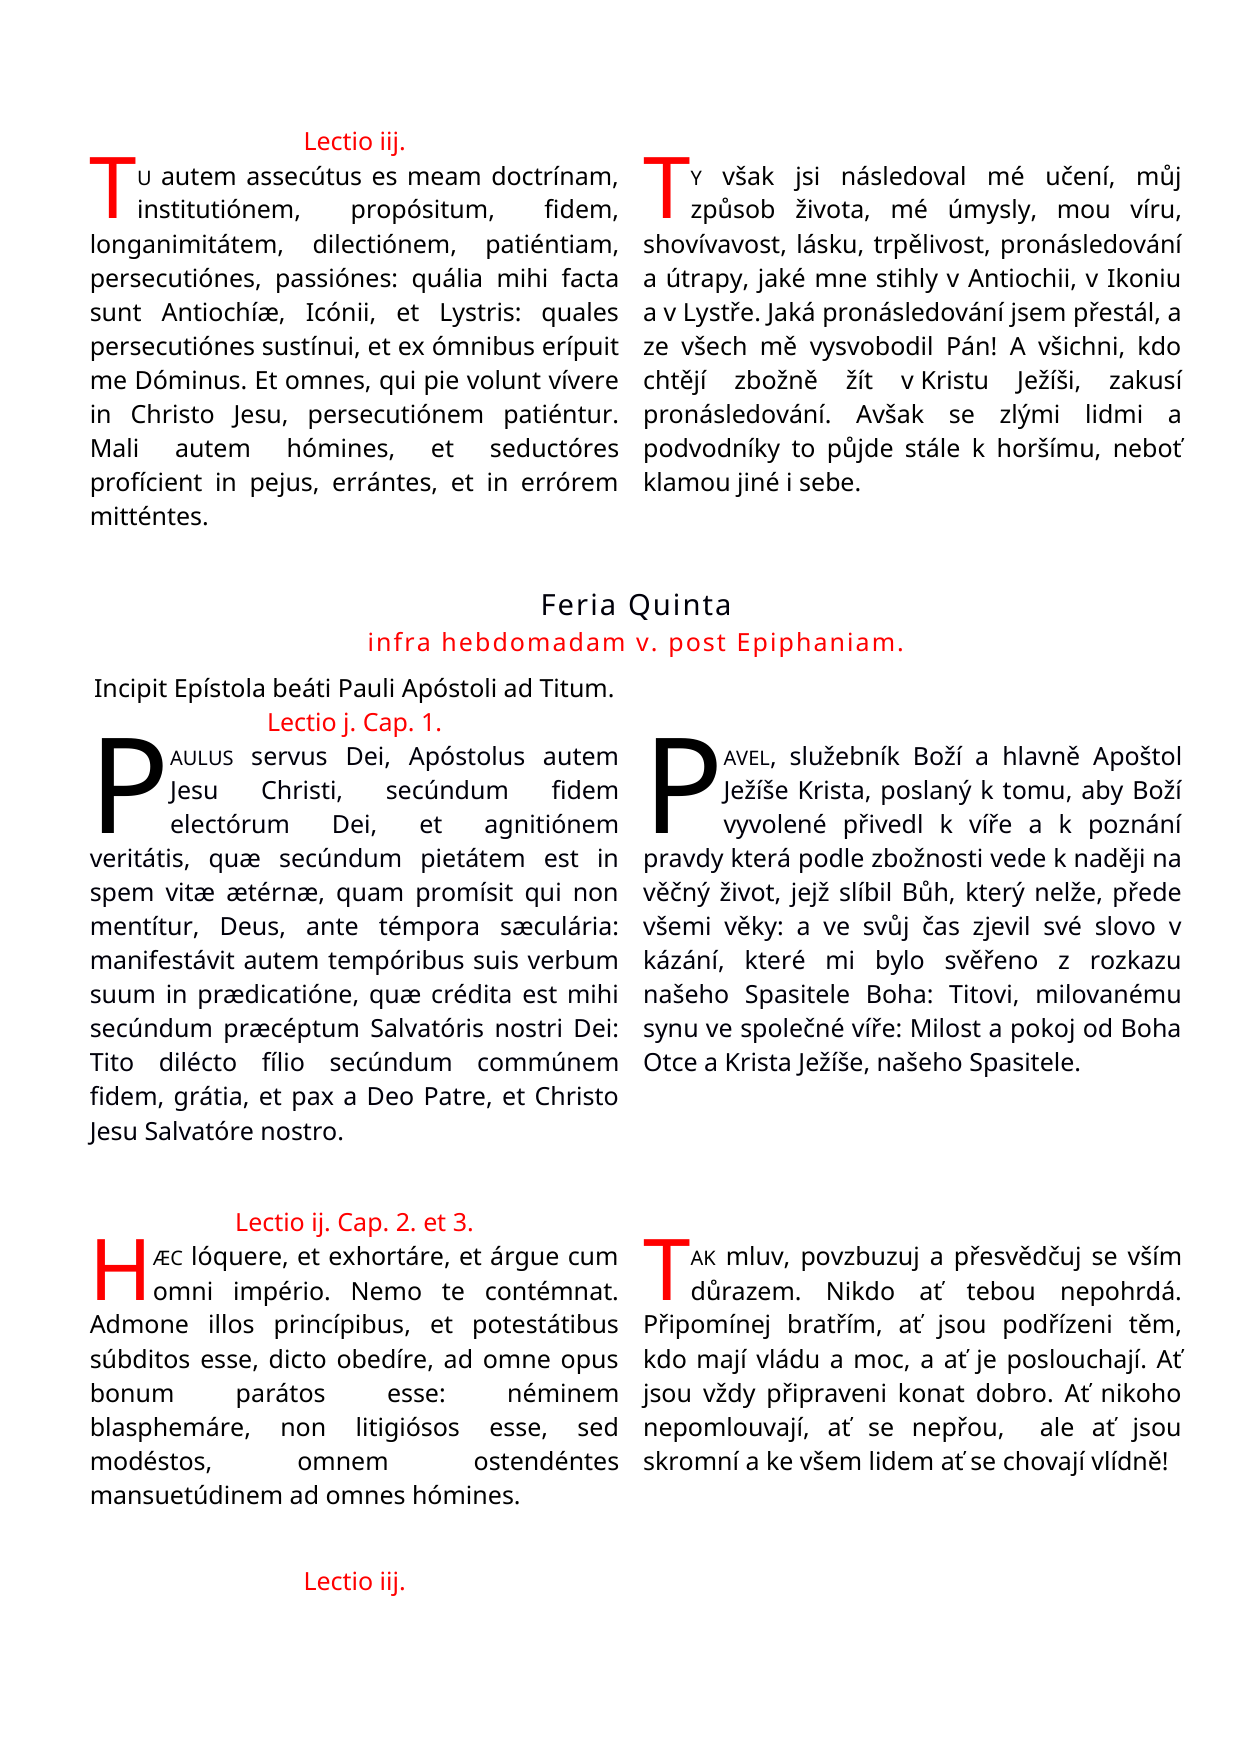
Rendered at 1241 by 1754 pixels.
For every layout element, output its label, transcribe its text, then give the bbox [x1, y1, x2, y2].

table_cell [631, 1558, 1194, 1603]
table_cell Lectio ij. Cap. 2. et 3. Hæc lóquere, et exhortáre, et árgue cum omni império. Nemo te contémnat. Admone illos princípibus, et potestátibus súbditos esse, dicto obedíre, ad omne opus bonum parátos esse: néminem blasphemáre, non litigiósos esse, sed modéstos, omnem ostendéntes mansuetúdinem ad omnes hómines. [78, 1199, 631, 1557]
table_cell Tak mluv, povzbuzuj a přesvědčuj se vším důrazem. Nikdo ať tebou nepohrdá. Připomínej bratřím, ať jsou podřízeni těm, kdo mají vládu a moc, a ať je poslouchají. Ať jsou vždy připraveni konat dobro. Ať nikoho nepomlouvají, ať se nepřou, ale ať jsou skromní a ke všem lidem ať se chovají vlídně! [631, 1199, 1194, 1557]
table_cell Lectio iij. Tu autem assecútus es meam doctrínam, institutiónem, propósitum, fidem, longanimitátem, dilectiónem, patiéntiam, persecutiónes, passiónes: quália mihi facta sunt Antiochíæ, Icónii, et Lystris: quales persecutiónes sustínui, et ex ómnibus erípuit me Dóminus. Et omnes, qui pie volunt vívere in Christo Jesu, persecutiónem patiéntur. Mali autem hómines, et seductóres profícient in pejus, errántes, et in errórem mitténtes. [78, 118, 631, 579]
table_cell Pavel, služebník Boží a hlavně Apoštol Ježíše Krista, poslaný k tomu, aby Boží vyvolené přivedl k víře a k poznání pravdy která podle zbožnosti vede k naději na věčný život, jejž slíbil Bůh, který nelže, přede všemi věky: a ve svůj čas zjevil své slovo v kázání, které mi bylo svěřeno z rozkazu našeho Spasitele Boha: Titovi, milovanému synu ve společné víře: Milost a pokoj od Boha Otce a Krista Ježíše, našeho Spasitele. [631, 664, 1194, 1199]
table_cell Feria Quinta infra hebdomadam v. post Epiphaniam. [78, 579, 1194, 664]
table_cell Ty však jsi následoval mé učení, můj způsob života, mé úmysly, mou víru, shovívavost, lásku, trpělivost, pronásledování a útrapy, jaké mne stihly v Antiochii, v Ikoniu a v Lystře. Jaká pronásledování jsem přestál, a ze všech mě vysvobodil Pán! A všichni, kdo chtějí zbožně žít v Kristu Ježíši, zakusí pronásledování. Avšak se zlými lidmi a podvodníky to půjde stále k horšímu, neboť klamou jiné i sebe. [631, 118, 1194, 579]
table_cell Lectio iij. [78, 1558, 631, 1603]
table_cell Incipit Epístola beáti Pauli Apóstoli ad Titum. Lectio j. Cap. 1. Paulus servus Dei, Apóstolus autem Jesu Christi, secúndum fidem electórum Dei, et agnitiónem veritátis, quæ secúndum pietátem est in spem vitæ ætérnæ, quam promísit qui non mentítur, Deus, ante témpora sæculária: manifestávit autem tempóribus suis verbum suum in prædicatióne, quæ crédita est mihi secúndum præcéptum Salvatóris nostri Dei: Tito dilécto fílio secúndum commúnem fidem, grátia, et pax a Deo Patre, et Christo Jesu Salvatóre nostro. [78, 664, 631, 1199]
